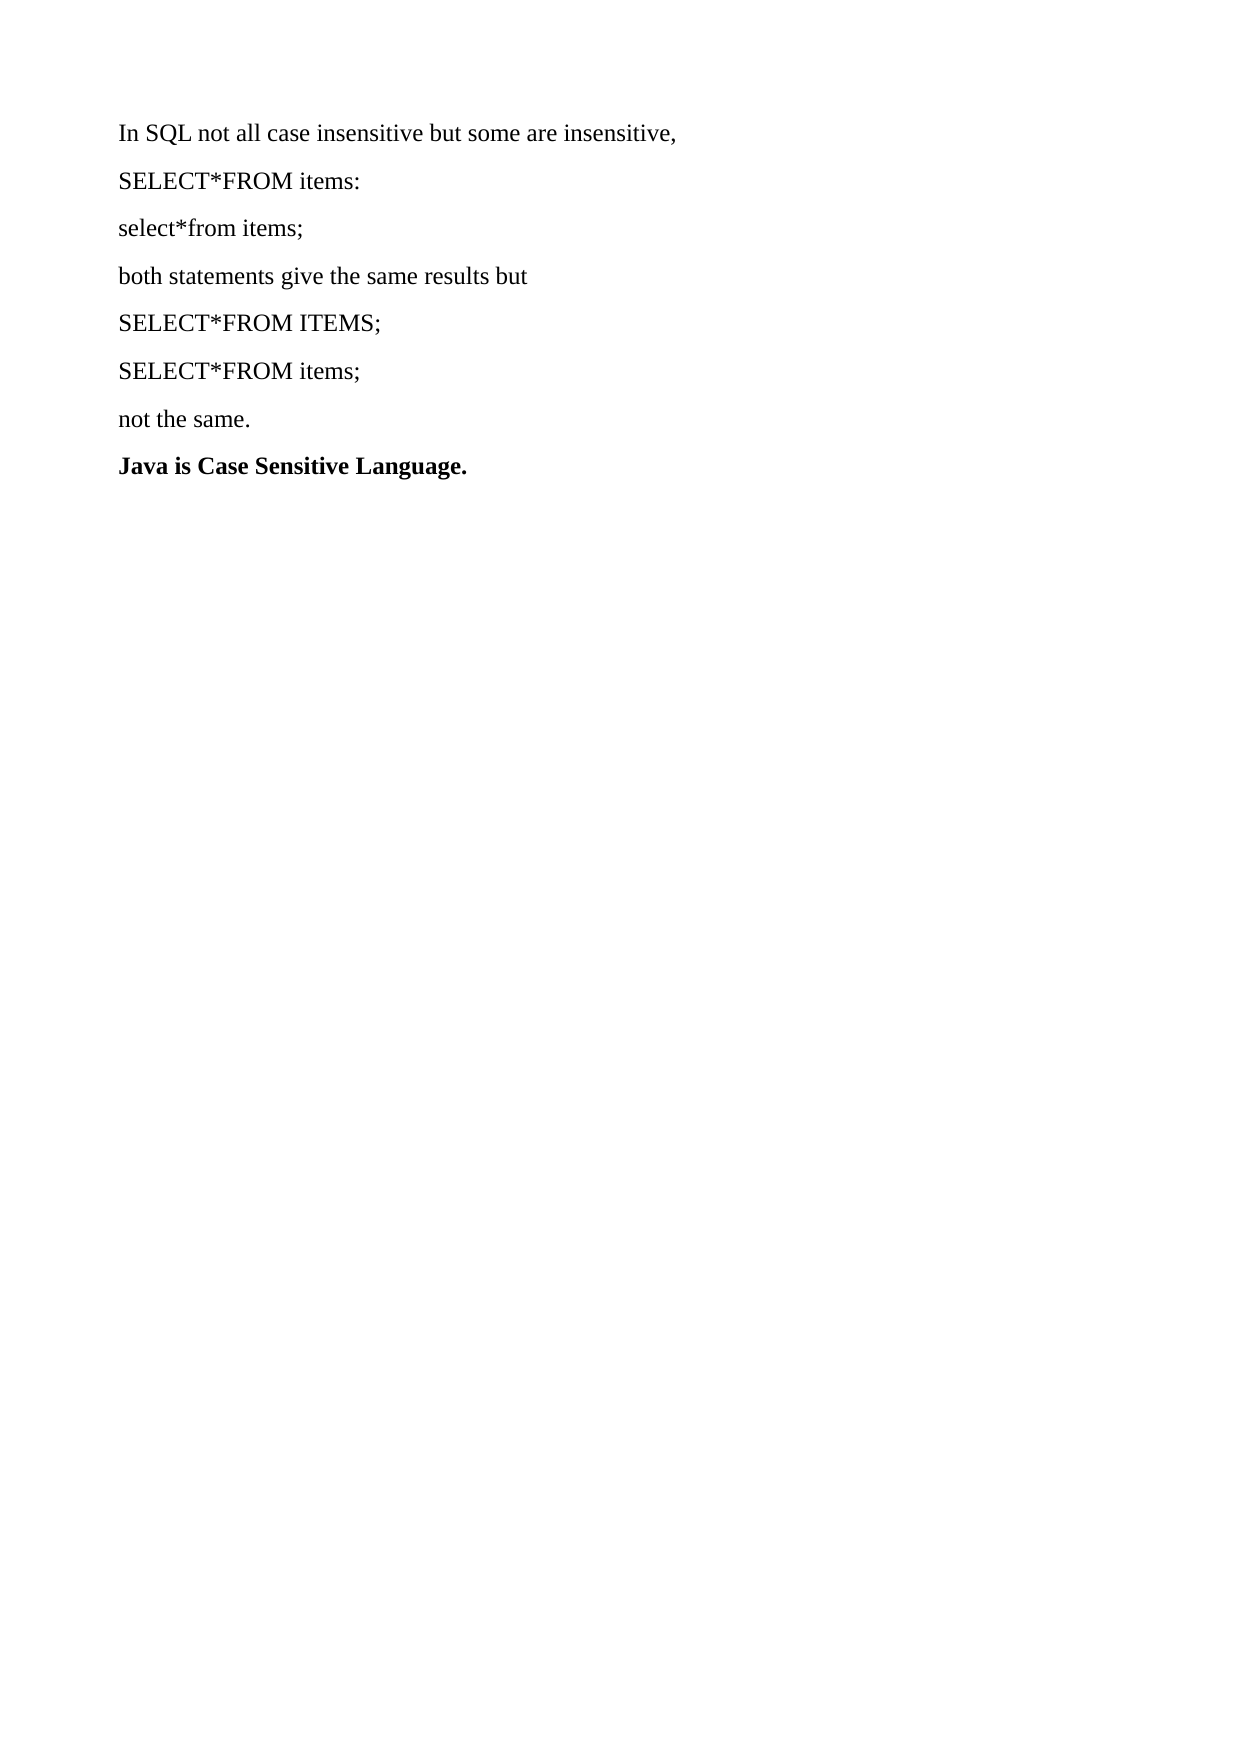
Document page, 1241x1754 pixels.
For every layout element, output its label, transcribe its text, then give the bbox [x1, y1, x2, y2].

text In SQL not all case insensitive but some are insensitive, [118, 118, 1122, 147]
text not the same. [118, 404, 1122, 432]
text SELECT*FROM ITEMS; [118, 308, 1122, 337]
text Java is Case Sensitive Language. [118, 451, 1122, 480]
text SELECT*FROM items: [118, 166, 1122, 194]
text both statements give the same results but [118, 261, 1122, 290]
text SELECT*FROM items; [118, 356, 1122, 385]
text select*from items; [118, 213, 1122, 242]
